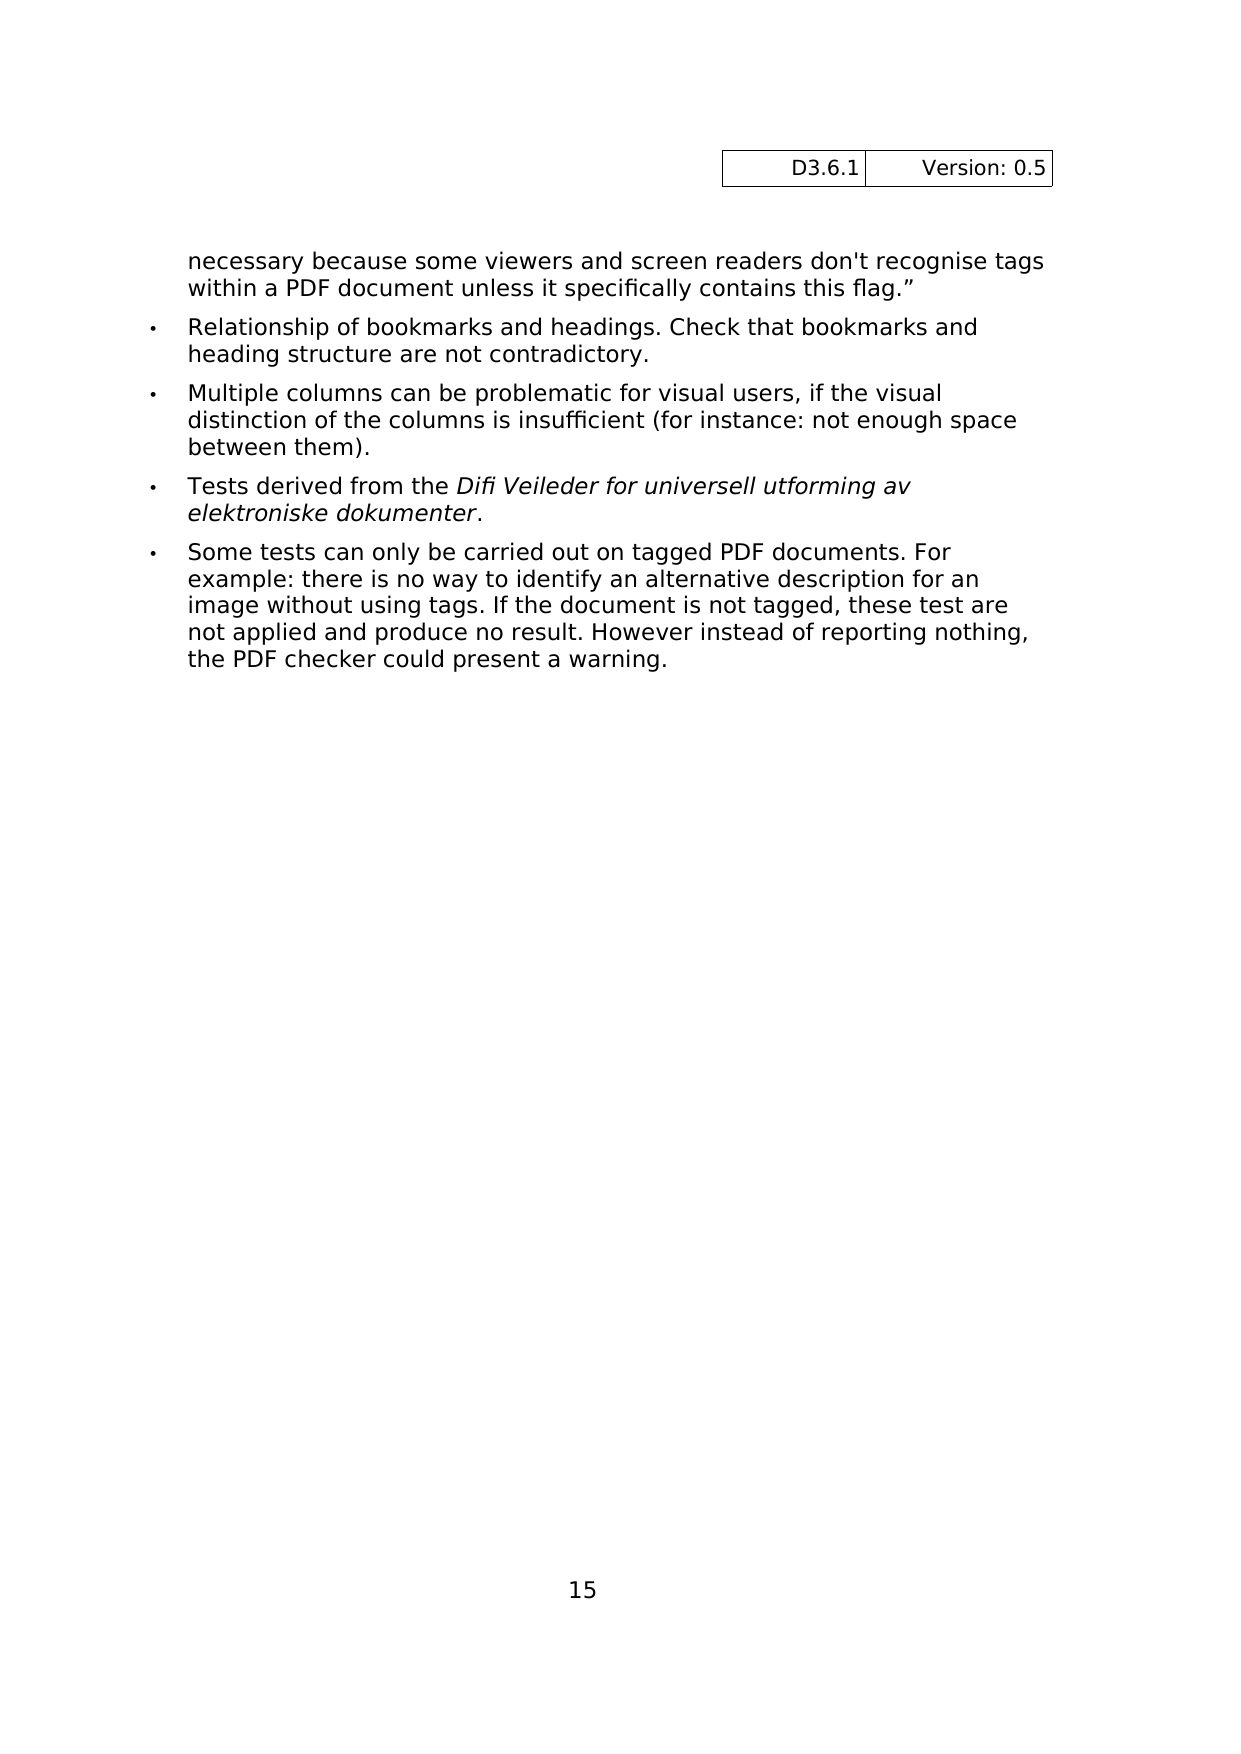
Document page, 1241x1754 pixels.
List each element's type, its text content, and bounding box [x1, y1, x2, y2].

list Relationship of bookmarks and headings. Check that bookmarks and heading structure are not contradictory. [150, 314, 1053, 368]
list necessary because some viewers and screen readers don't recognise tags within a PDF document unless it specifically contains this flag.” [150, 248, 1053, 302]
list Tests derived from the Difi Veileder for universell utforming av elektroniske dokumenter. [150, 473, 1053, 527]
list Multiple columns can be problematic for visual users, if the visual distinction of the columns is insufficient (for instance: not enough space between them). [150, 380, 1053, 461]
list Some tests can only be carried out on tagged PDF documents. For example: there is no way to identify an alternative description for an image without using tags. If the document is not tagged, these test are not applied and produce no result. However instead of reporting nothing, the PDF checker could present a warning. [150, 539, 1053, 673]
